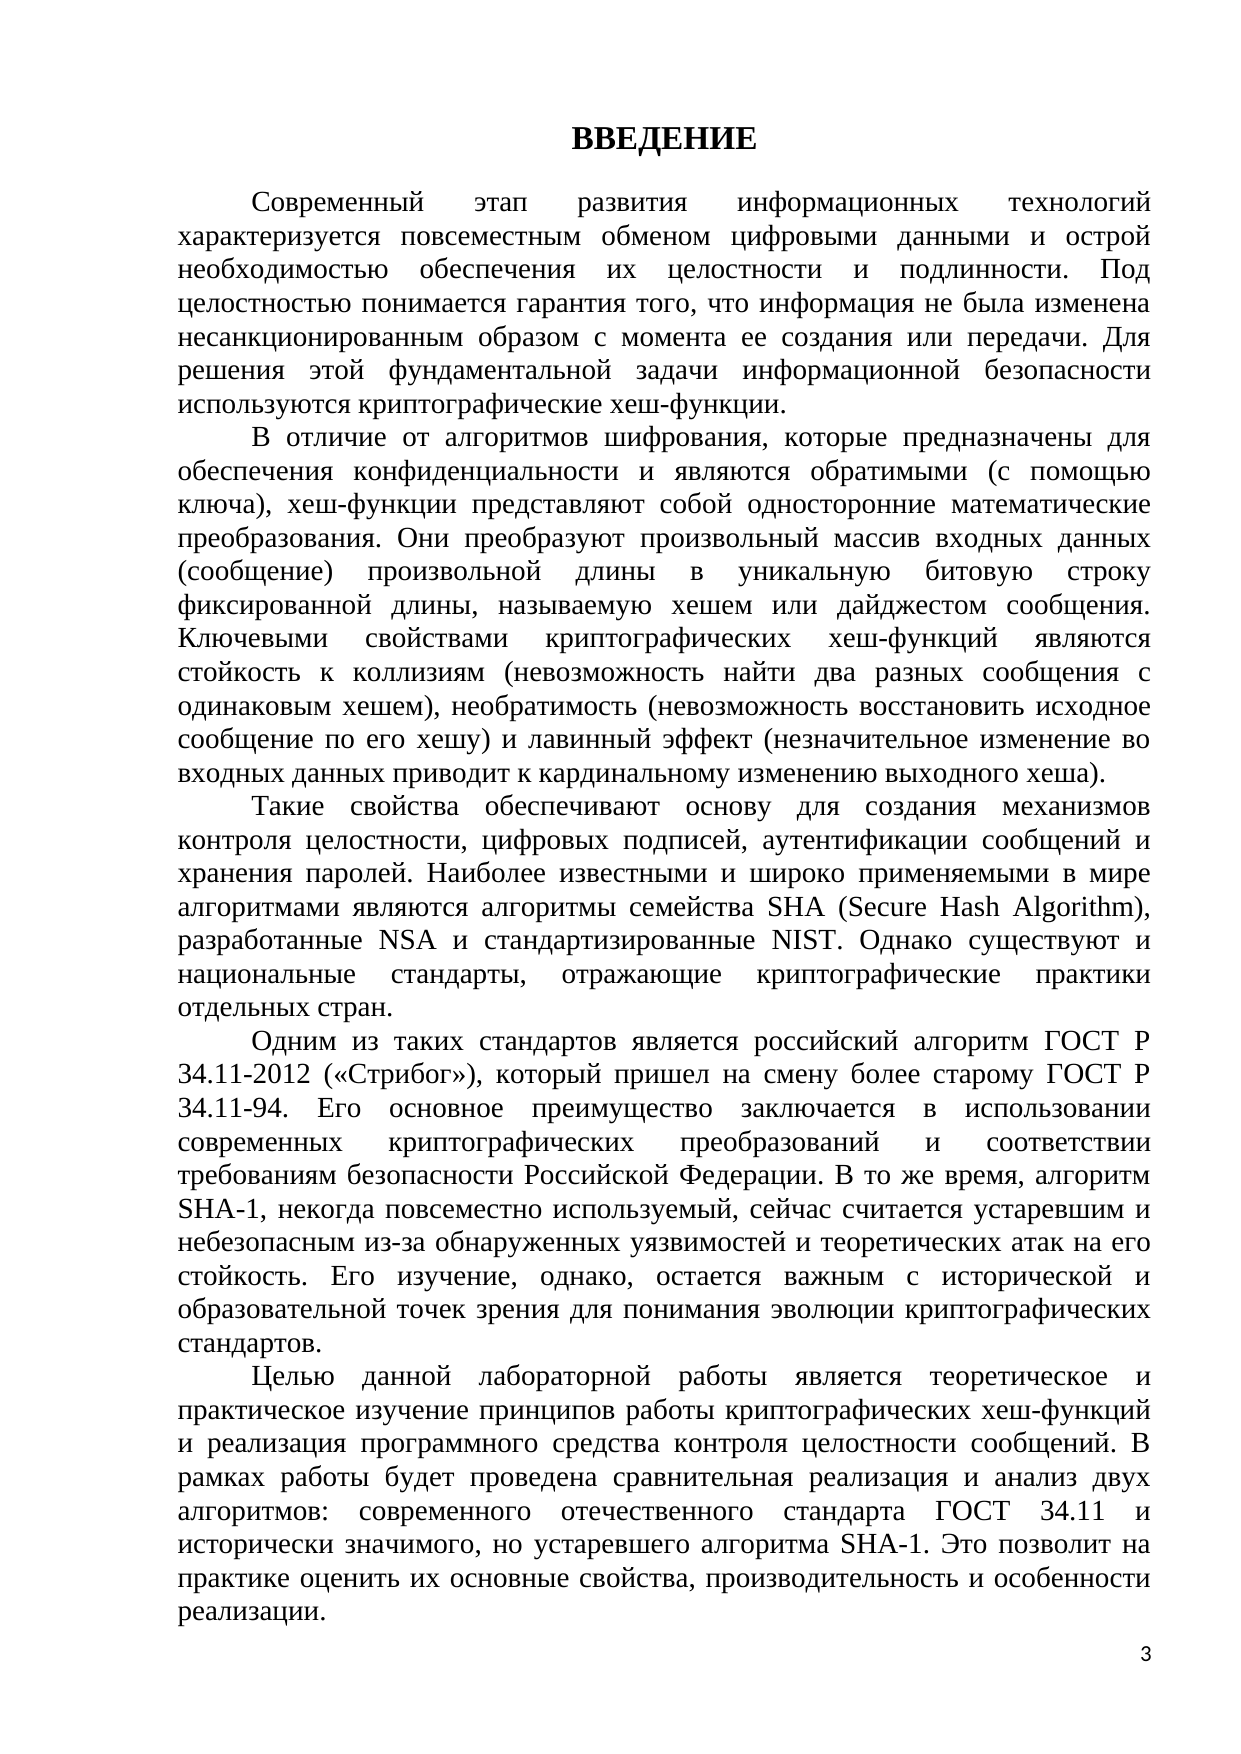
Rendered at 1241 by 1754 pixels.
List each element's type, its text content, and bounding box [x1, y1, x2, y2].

text Одним из таких стандартов является российский алгоритм ГОСТ Р 34.11-2012 («Стрибог»), который пришел на смену более старому ГОСТ Р 34.11-94. Его основное преимущество заключается в использовании современных криптографических преобразований и соответствии требованиям безопасности Российской Федерации. В то же время, алгоритм SHA-1, некогда повсеместно используемый, сейчас считается устаревшим и небезопасным из-за обнаруженных уязвимостей и теоретических атак на его стойкость. Его изучение, однако, остается важным с исторической и образовательной точек зрения для понимания эволюции криптографических стандартов. [177, 1023, 1152, 1358]
subtitle ВВЕДЕНИЕ [177, 118, 1152, 156]
text Такие свойства обеспечивают основу для создания механизмов контроля целостности, цифровых подписей, аутентификации сообщений и хранения паролей. Наиболее известными и широко применяемыми в мире алгоритмами являются алгоритмы семейства SHA (Secure Hash Algorithm), разработанные NSA и стандартизированные NIST. Однако существуют и национальные стандарты, отражающие криптографические практики отдельных стран. [177, 788, 1152, 1023]
text Современный этап развития информационных технологий характеризуется повсеместным обменом цифровыми данными и острой необходимостью обеспечения их целостности и подлинности. Под целостностью понимается гарантия того, что информация не была изменена несанкционированным образом с момента ее создания или передачи. Для решения этой фундаментальной задачи информационной безопасности используются криптографические хеш-функции. [177, 184, 1152, 419]
text В отличие от алгоритмов шифрования, которые предназначены для обеспечения конфиденциальности и являются обратимыми (с помощью ключа), хеш-функции представляют собой односторонние математические преобразования. Они преобразуют произвольный массив входных данных (сообщение) произвольной длины в уникальную битовую строку фиксированной длины, называемую хешем или дайджестом сообщения. Ключевыми свойствами криптографических хеш-функций являются стойкость к коллизиям (невозможность найти два разных сообщения с одинаковым хешем), необратимость (невозможность восстановить исходное сообщение по его хешу) и лавинный эффект (незначительное изменение во входных данных приводит к кардинальному изменению выходного хеша). [177, 419, 1152, 788]
text Целью данной лабораторной работы является теоретическое и практическое изучение принципов работы криптографических хеш-функций и реализация программного средства контроля целостности сообщений. В рамках работы будет проведена сравнительная реализация и анализ двух алгоритмов: современного отечественного стандарта ГОСТ 34.11 и исторически значимого, но устаревшего алгоритма SHA-1. Это позволит на практике оценить их основные свойства, производительность и особенности реализации. [177, 1358, 1152, 1627]
